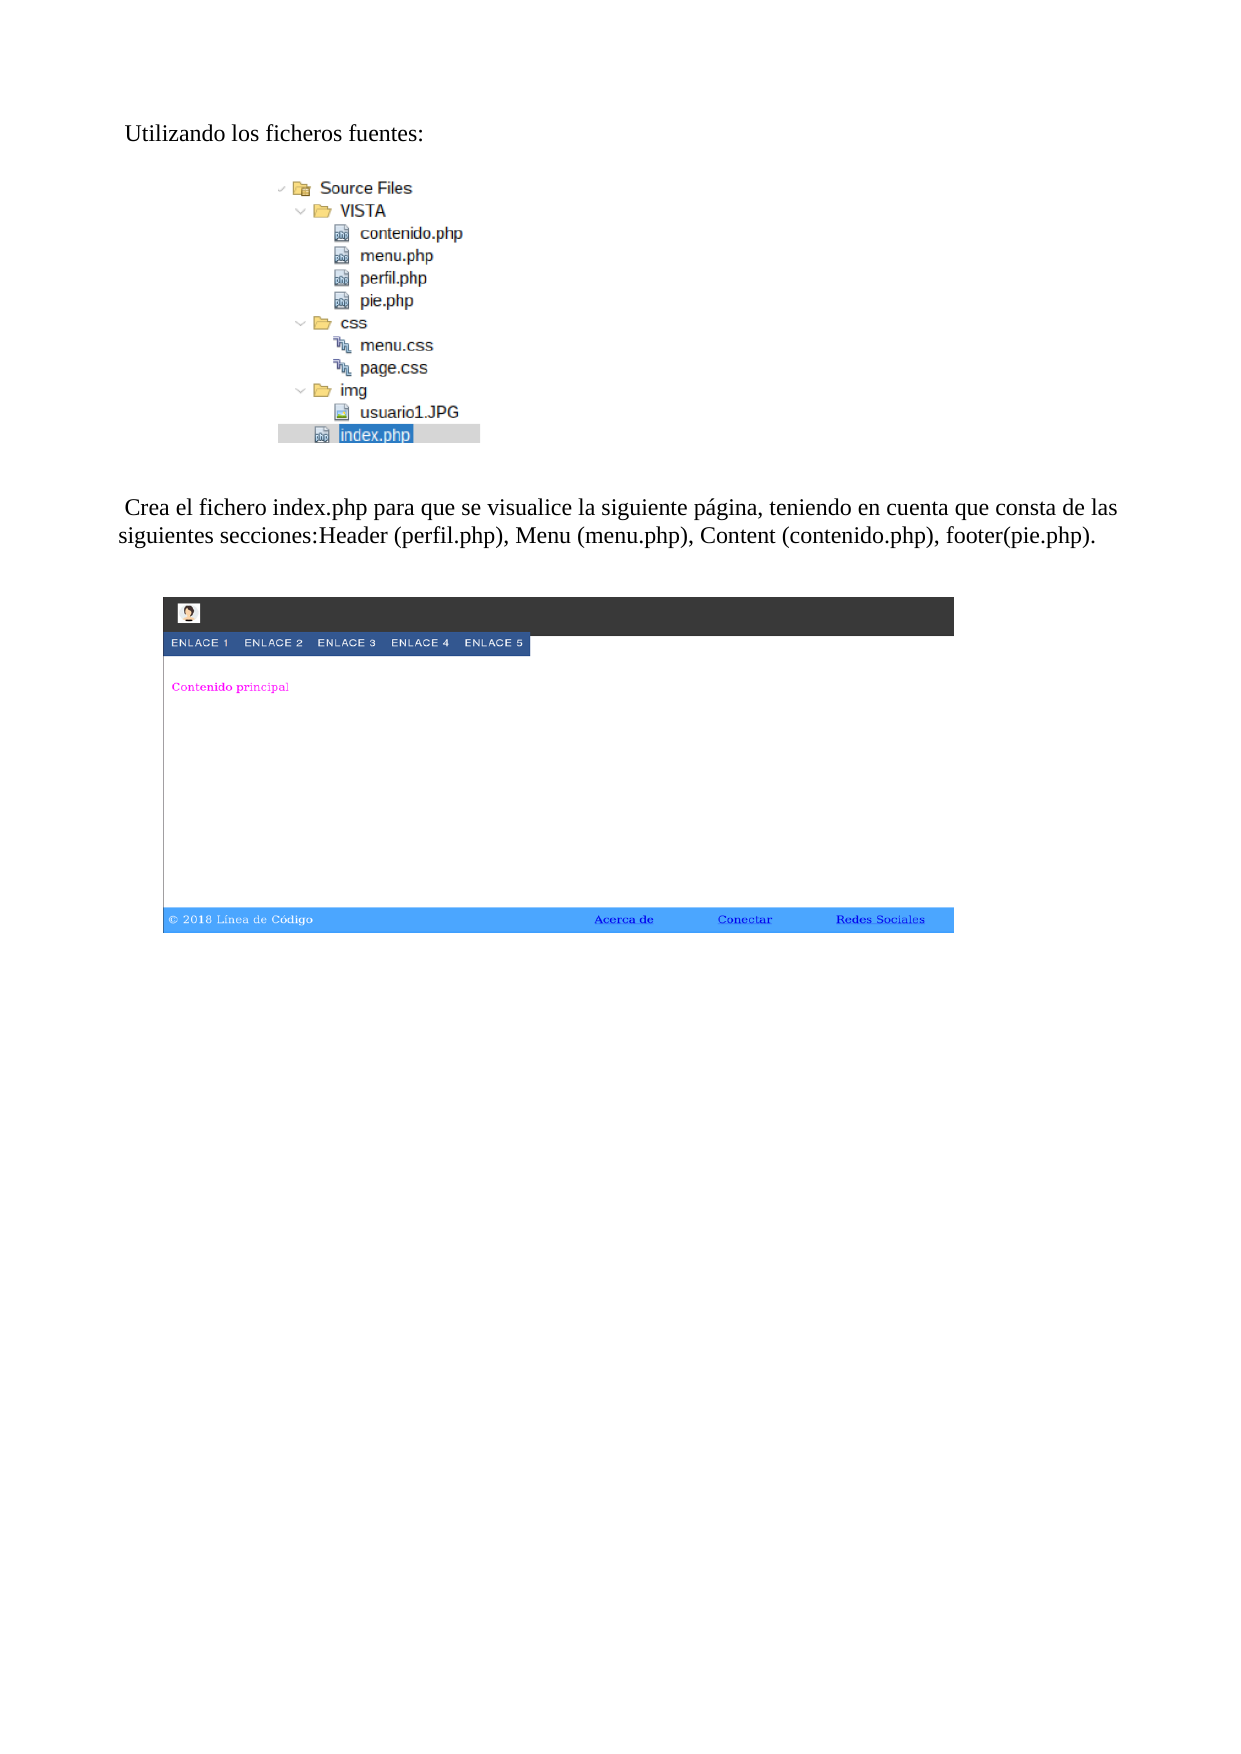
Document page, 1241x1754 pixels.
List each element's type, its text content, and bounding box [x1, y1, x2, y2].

picture [278, 178, 481, 443]
text Utilizando los ficheros fuentes: [118, 118, 1122, 147]
text Crea el fichero index.php para que se visualice la siguiente página, teniendo en cuenta que consta de las siguientes secciones:Header (perfil.php), Menu (menu.php), Content (contenido.php), footer(pie.php). [118, 492, 1122, 548]
picture [145, 586, 965, 936]
